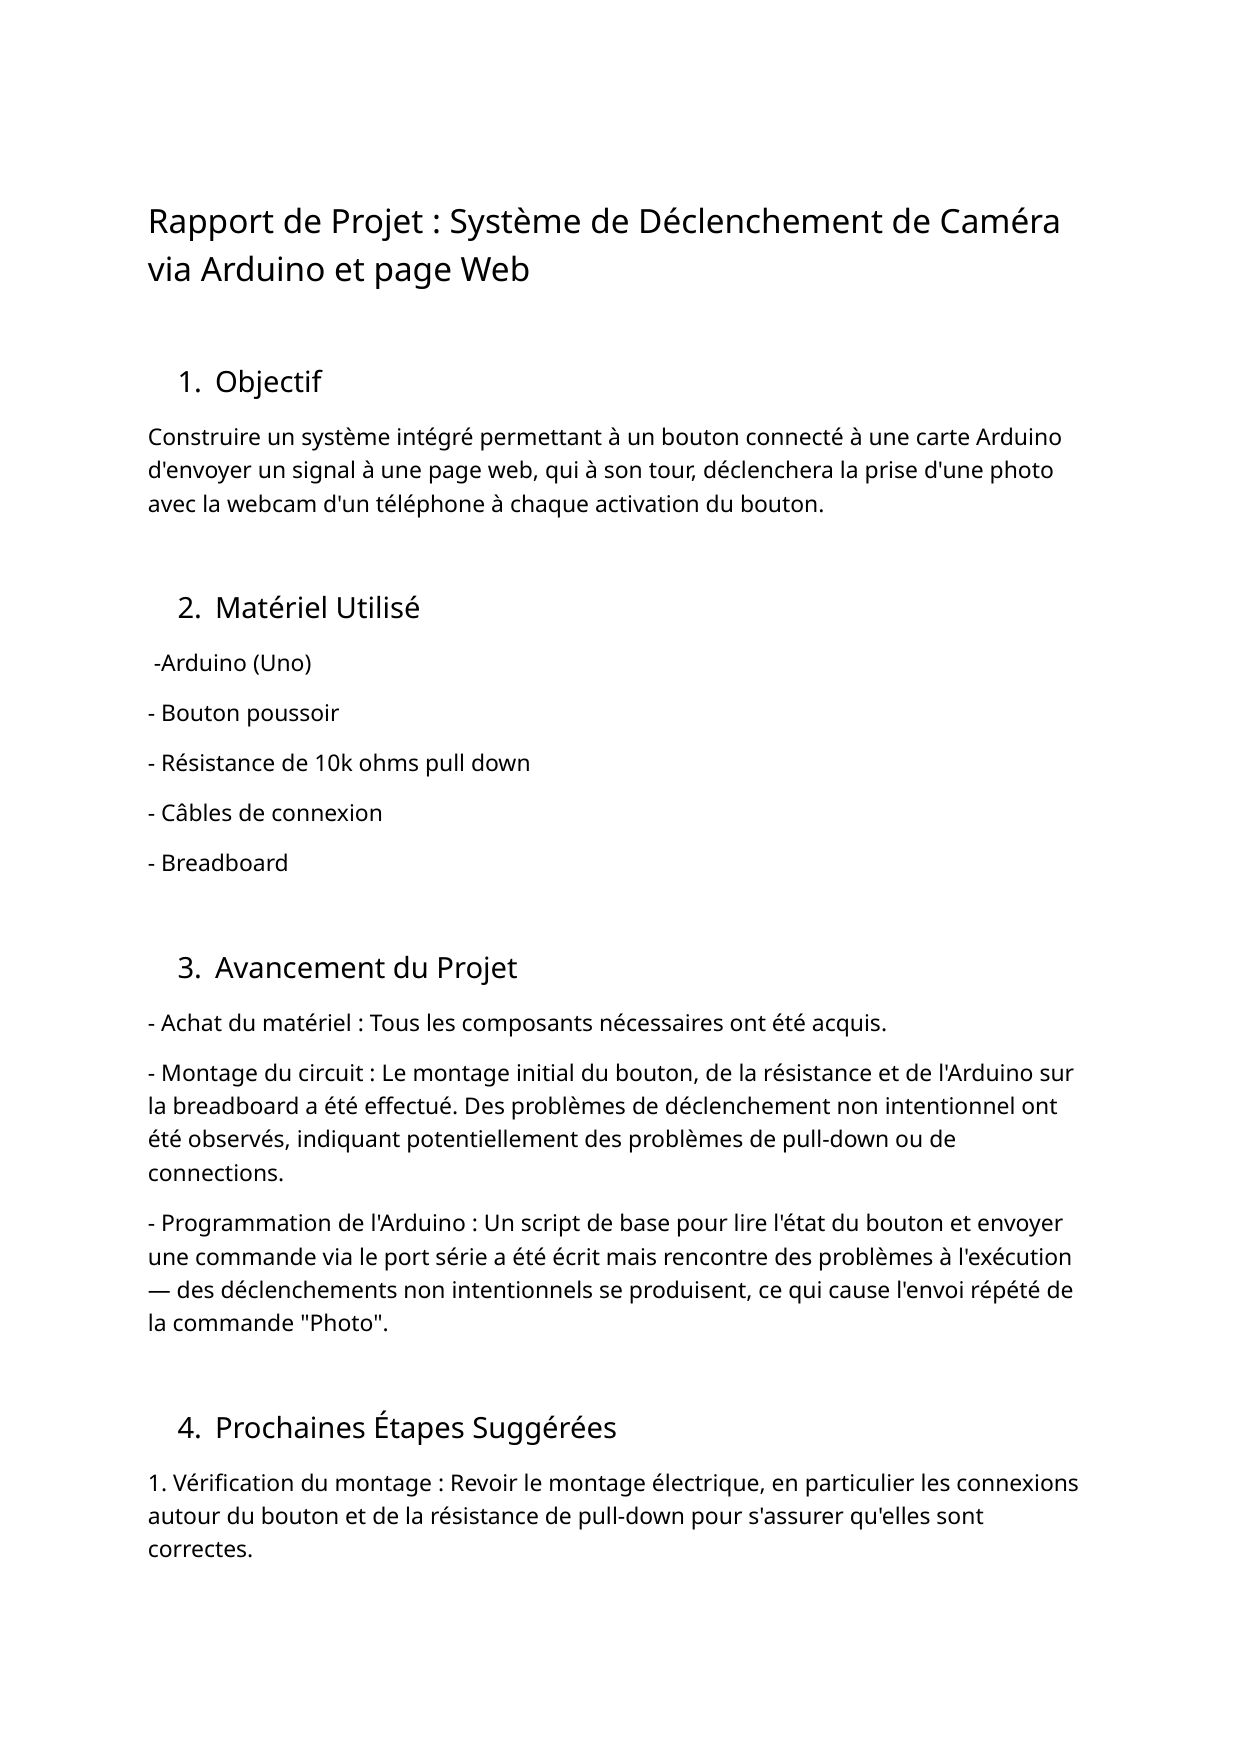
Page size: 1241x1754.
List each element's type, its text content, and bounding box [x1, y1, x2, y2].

text - Montage du circuit : Le montage initial du bouton, de la résistance et de l'Arduino sur la breadboard a été effectué. Des problèmes de déclenchement non intentionnel ont été observés, indiquant potentiellement des problèmes de pull-down ou de connections. [148, 1057, 1093, 1188]
list Matériel Utilisé [177, 588, 1093, 627]
text - Câbles de connexion [148, 797, 1093, 828]
text - Achat du matériel : Tous les composants nécessaires ont été acquis. [148, 1006, 1093, 1038]
text 1. Vérification du montage : Revoir le montage électrique, en particulier les connexions autour du bouton et de la résistance de pull-down pour s'assurer qu'elles sont correctes. [148, 1467, 1093, 1565]
text Construire un système intégré permettant à un bouton connecté à une carte Arduino d'envoyer un signal à une page web, qui à son tour, déclenchera la prise d'une photo avec la webcam d'un téléphone à chaque activation du bouton. [148, 421, 1093, 519]
list Prochaines Étapes Suggérées [177, 1407, 1093, 1447]
text - Breadboard [148, 847, 1093, 878]
list Objectif [177, 362, 1093, 401]
text -Arduino (Uno) [148, 647, 1093, 678]
text - Programmation de l'Arduino : Un script de base pour lire l'état du bouton et envoyer une commande via le port série a été écrit mais rencontre des problèmes à l'exécution — des déclenchements non intentionnels se produisent, ce qui cause l'envoi répété de la commande "Photo". [148, 1207, 1093, 1338]
list Avancement du Projet [177, 947, 1093, 987]
text - Résistance de 10k ohms pull down [148, 747, 1093, 778]
text - Bouton poussoir [148, 697, 1093, 728]
text Rapport de Projet : Système de Déclenchement de Caméra via Arduino et page Web [148, 198, 1093, 292]
